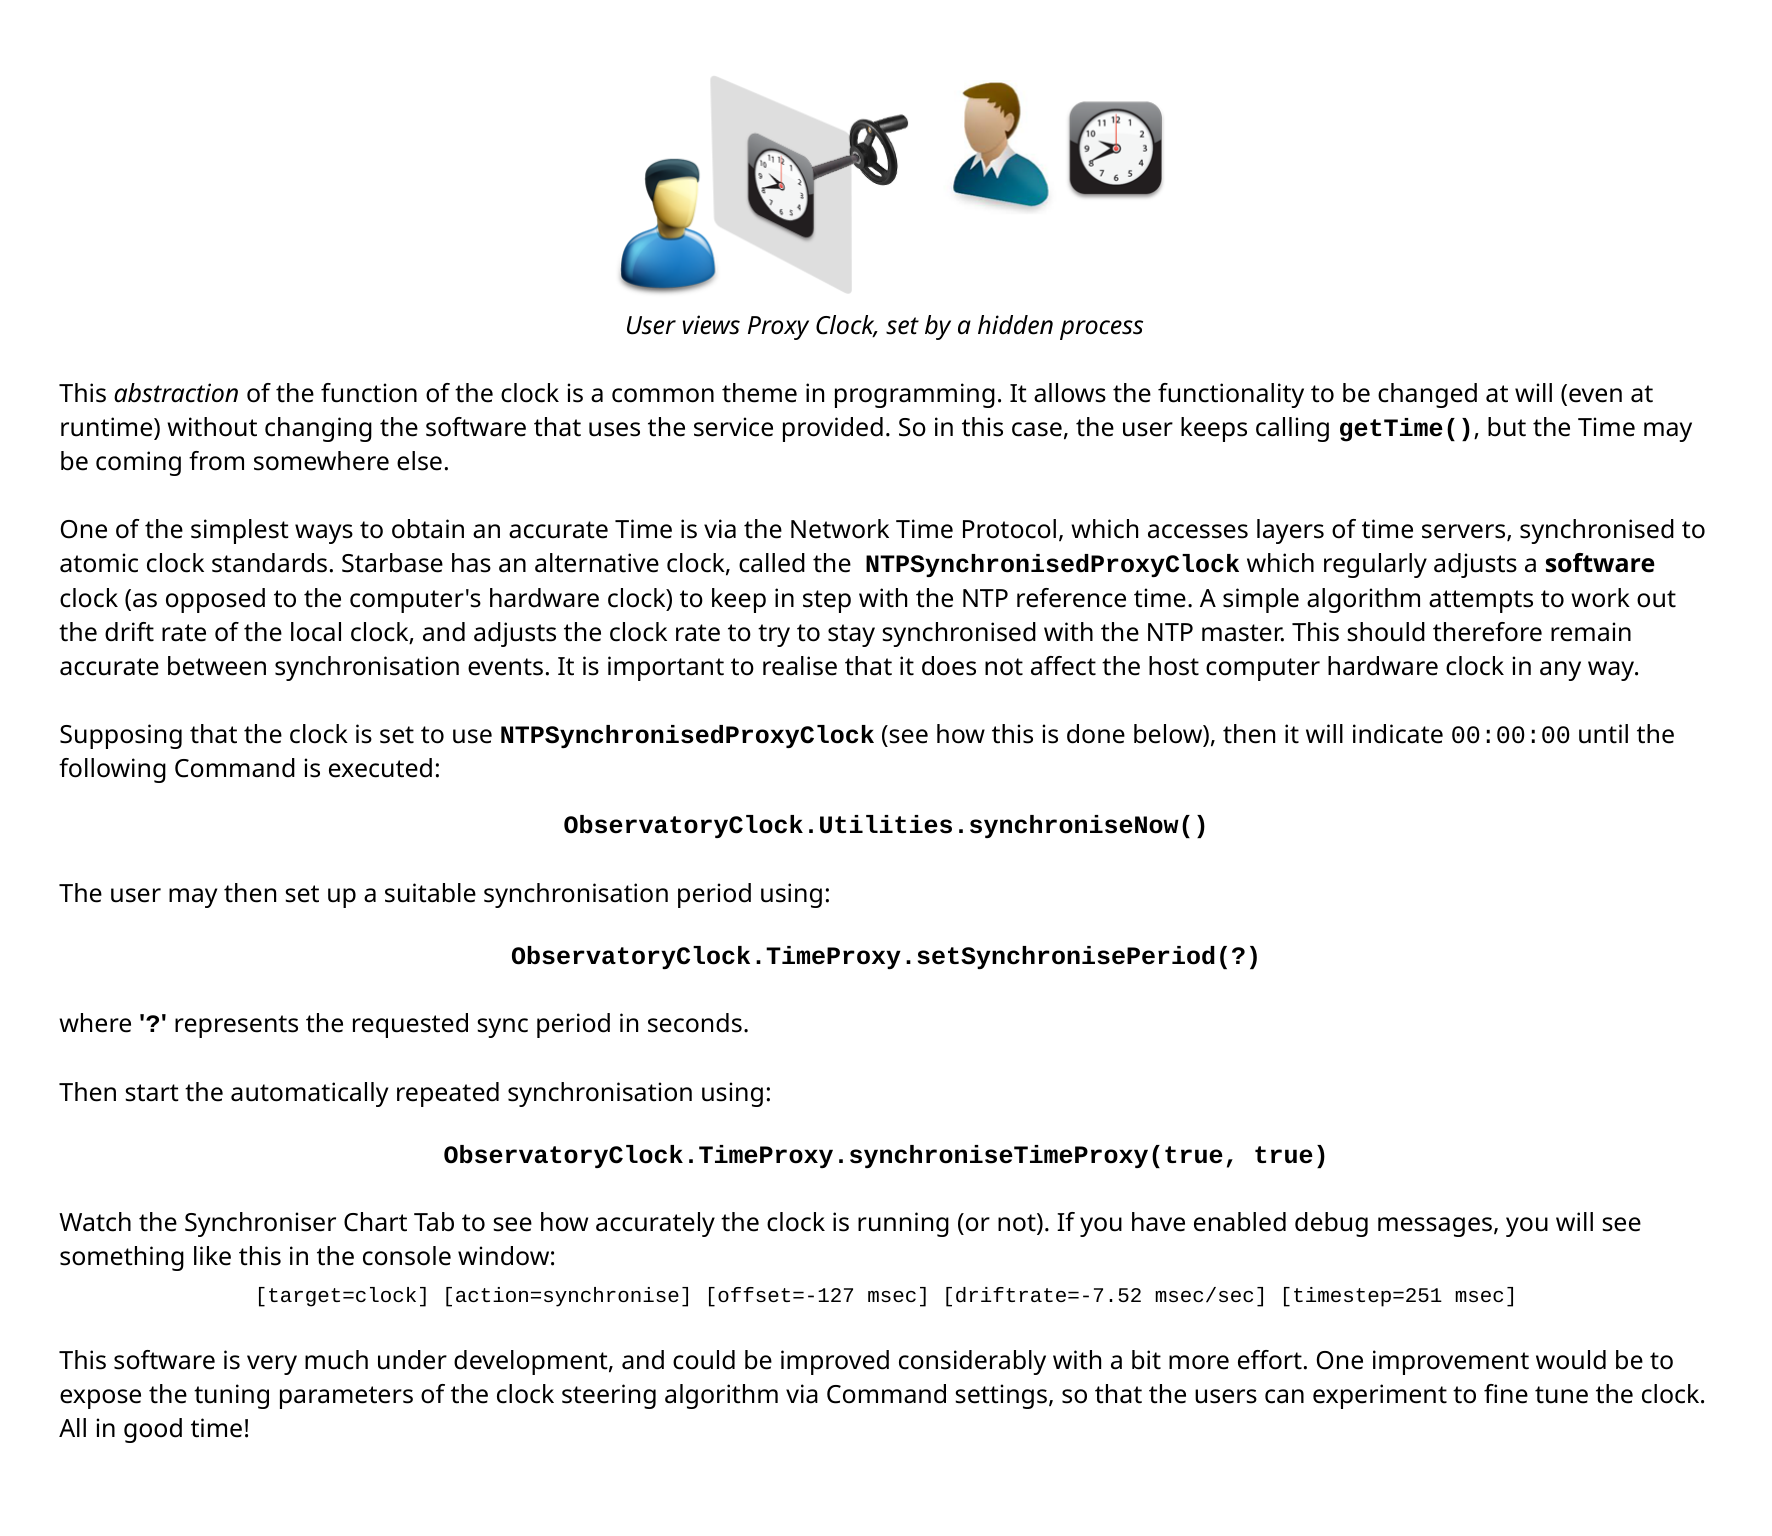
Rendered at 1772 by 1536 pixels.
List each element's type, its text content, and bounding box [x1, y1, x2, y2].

text User views Proxy Clock, set by a hidden process [59, 307, 1713, 341]
text ObservatoryClock.Utilities.synchroniseNow() [59, 813, 1713, 841]
text The user may then set up a suitable synchronisation period using: [59, 876, 1713, 909]
text This abstraction of the function of the clock is a common theme in programming. It allows the functionality to be changed at will (even at runtime) without changing the software that uses the service provided. So in this case, the user keeps calling getTime(), but the Time may be coming from somewhere else. [59, 375, 1713, 478]
text ObservatoryClock.TimeProxy.setSynchronisePeriod(?) [59, 944, 1713, 972]
text [target=clock] [action=synchronise] [offset=-127 msec] [driftrate=-7.52 msec/sec] [timestep=251 msec] [59, 1285, 1713, 1308]
text ObservatoryClock.TimeProxy.synchroniseTimeProxy(true, true) [59, 1142, 1713, 1171]
text Watch the Synchroniser Chart Tab to see how accurately the clock is running (or not). If you have enabled debug messages, you will see something like this in the console window: [59, 1205, 1713, 1273]
picture [603, 59, 1169, 308]
text where '?' represents the requested sync period in seconds. [59, 1006, 1713, 1040]
text Supposing that the clock is set to use NTPSynchronisedProxyClock (see how this is done below), then it will indicate 00:00:00 until the following Command is executed: [59, 716, 1713, 785]
text This software is very much under development, and could be improved considerably with a bit more effort. One improvement would be to expose the tuning parameters of the clock steering algorithm via Command settings, so that the users can experiment to fine tune the clock. All in good time! [59, 1342, 1713, 1445]
text Then start the automatically repeated synchronisation using: [59, 1074, 1713, 1108]
text One of the simplest ways to obtain an accurate Time is via the Network Time Protocol, which accesses layers of time servers, synchronised to atomic clock standards. Starbase has an alternative clock, called the NTPSynchronisedProxyClock which regularly adjusts a software clock (as opposed to the computer's hardware clock) to keep in step with the NTP reference time. A simple algorithm attempts to work out the drift rate of the local clock, and adjusts the clock rate to try to stay synchronised with the NTP master. This should therefore remain accurate between synchronisation events. It is important to realise that it does not affect the host computer hardware clock in any way. [59, 512, 1713, 682]
